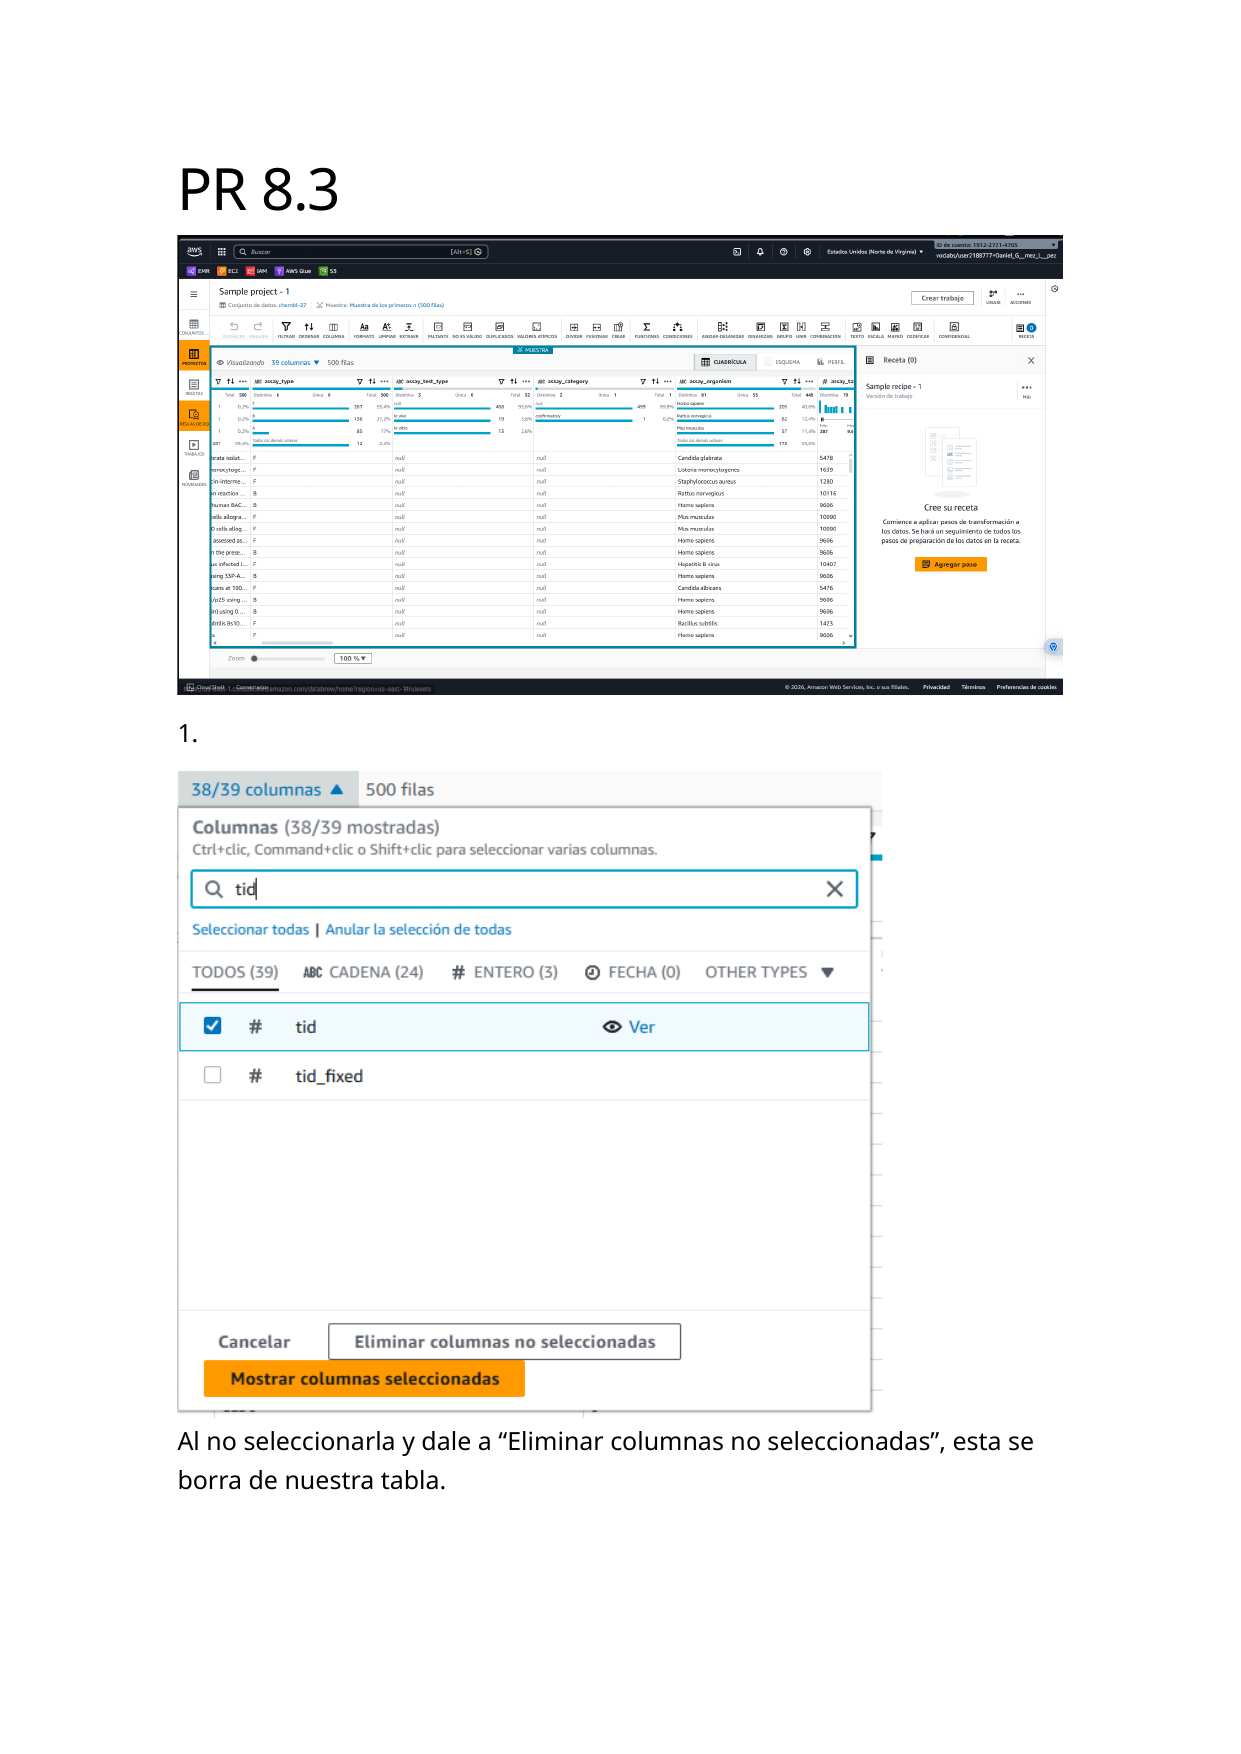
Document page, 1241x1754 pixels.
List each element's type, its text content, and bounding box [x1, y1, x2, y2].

text 1. [177, 716, 1063, 750]
text Al no seleccionarla y dale a “Eliminar columnas no seleccionadas”, esta se borra de nuestra tabla. [177, 772, 1063, 1496]
text PR 8.3 [177, 148, 1063, 227]
